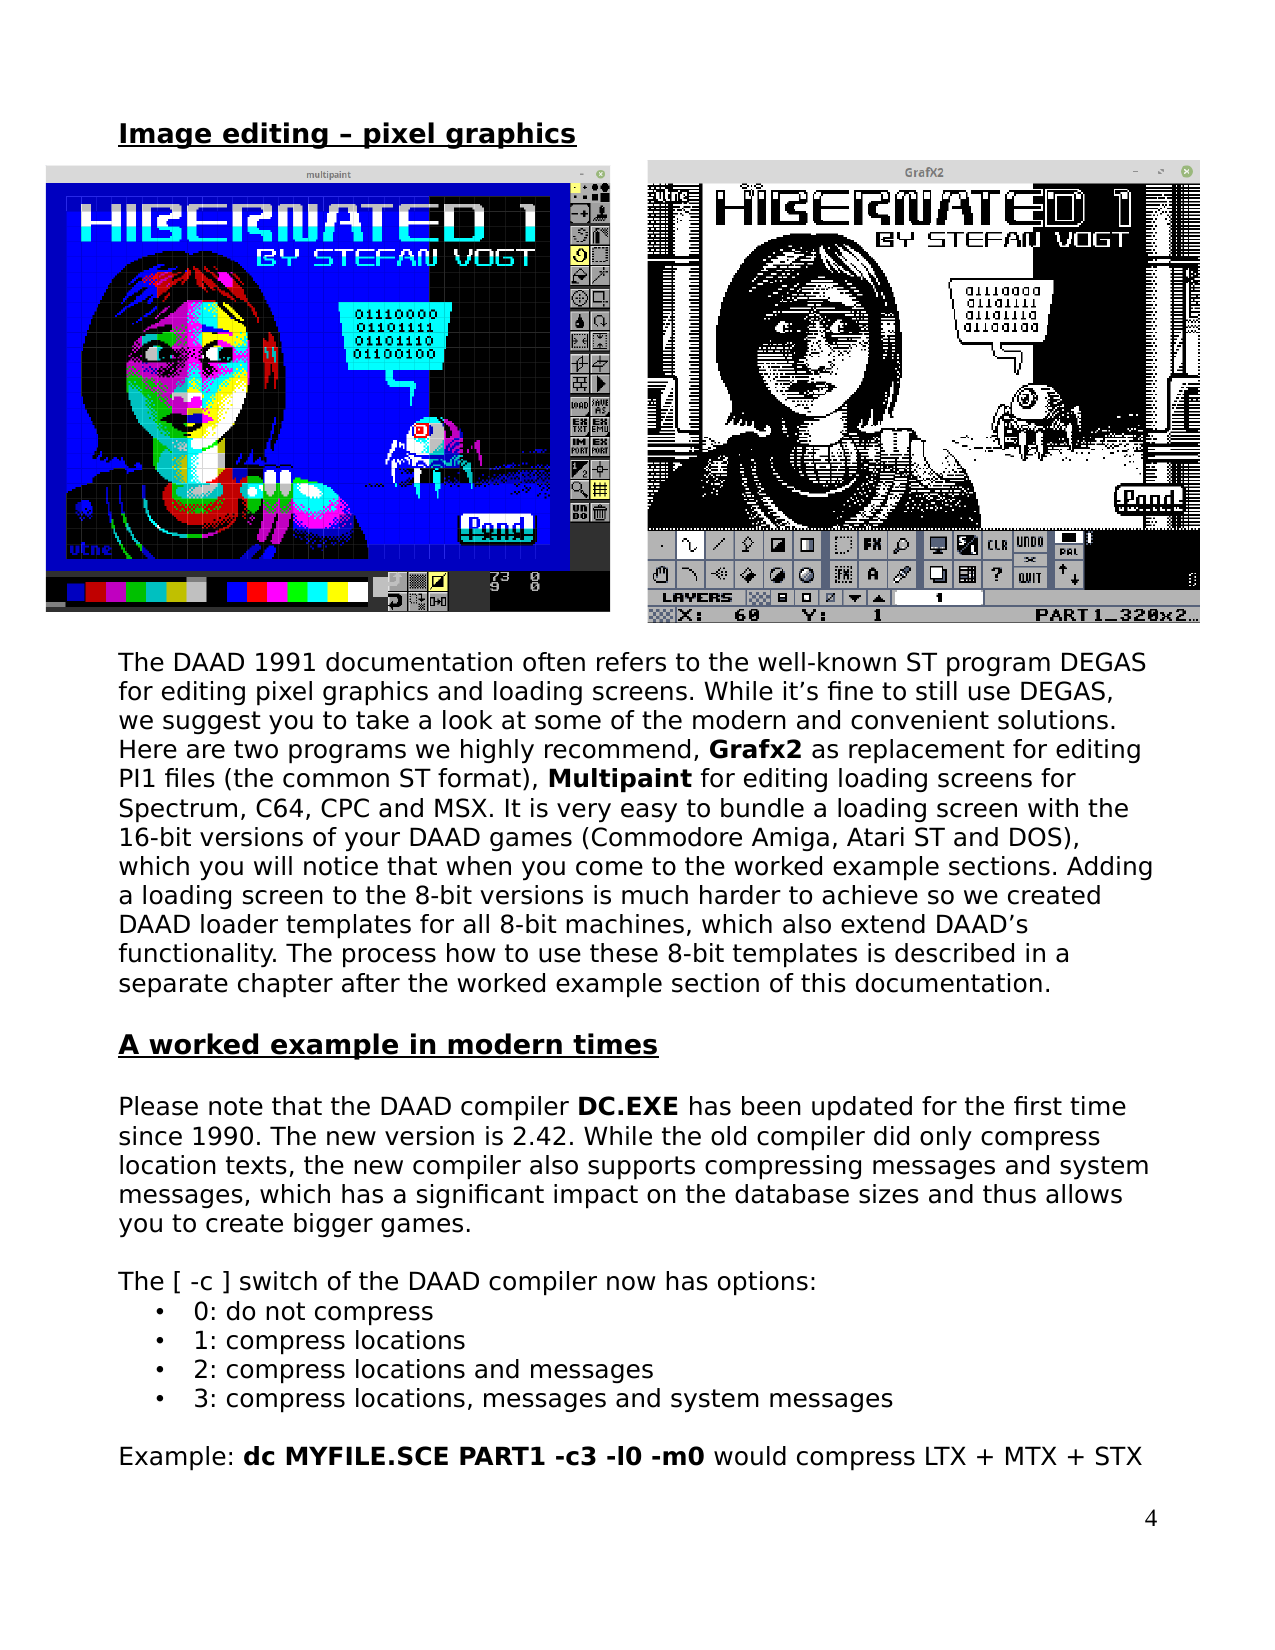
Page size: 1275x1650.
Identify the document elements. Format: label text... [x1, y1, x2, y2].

text Example: dc MYFILE.SCE PART1 -c3 -l0 -m0 would compress LTX + MTX + STX [118, 1443, 1157, 1472]
list 2: compress locations and messages [156, 1355, 1157, 1384]
text Image editing – pixel graphics [118, 118, 1157, 150]
list 0: do not compress [156, 1297, 1157, 1326]
list 3: compress locations, messages and system messages [156, 1384, 1157, 1413]
picture [647, 160, 1200, 623]
text Please note that the DAAD compiler DC.EXE has been updated for the first time since 1990. The new version is 2.42. While the old compiler did only compress location texts, the new compiler also supports compressing messages and system messages, which has a significant impact on the database sizes and thus allows you to create bigger games. [118, 1093, 1157, 1238]
list 1: compress locations [156, 1326, 1157, 1355]
text The DAAD 1991 documentation often refers to the well-known ST program DEGAS for editing pixel graphics and loading screens. While it’s fine to still use DEGAS, we suggest you to take a look at some of the modern and convenient solutions. Here are two programs we highly recommend, Grafx2 as replacement for editing PI1 files (the common ST format), Multipaint for editing loading screens for Spectrum, C64, CPC and MSX. It is very easy to bundle a loading screen with the 16-bit versions of your DAAD games (Commodore Amiga, Atari ST and DOS), which you will notice that when you come to the worked example sections. Adding a loading screen to the 8-bit versions is much harder to achieve so we created DAAD loader templates for all 8-bit machines, which also extend DAAD’s functionality. The process how to use these 8-bit templates is described in a separate chapter after the worked example section of this documentation. [118, 648, 1157, 998]
text The [ -c ] switch of the DAAD compiler now has options: [118, 1268, 1157, 1297]
text A worked example in modern times [118, 1029, 1157, 1061]
picture [45, 165, 611, 612]
